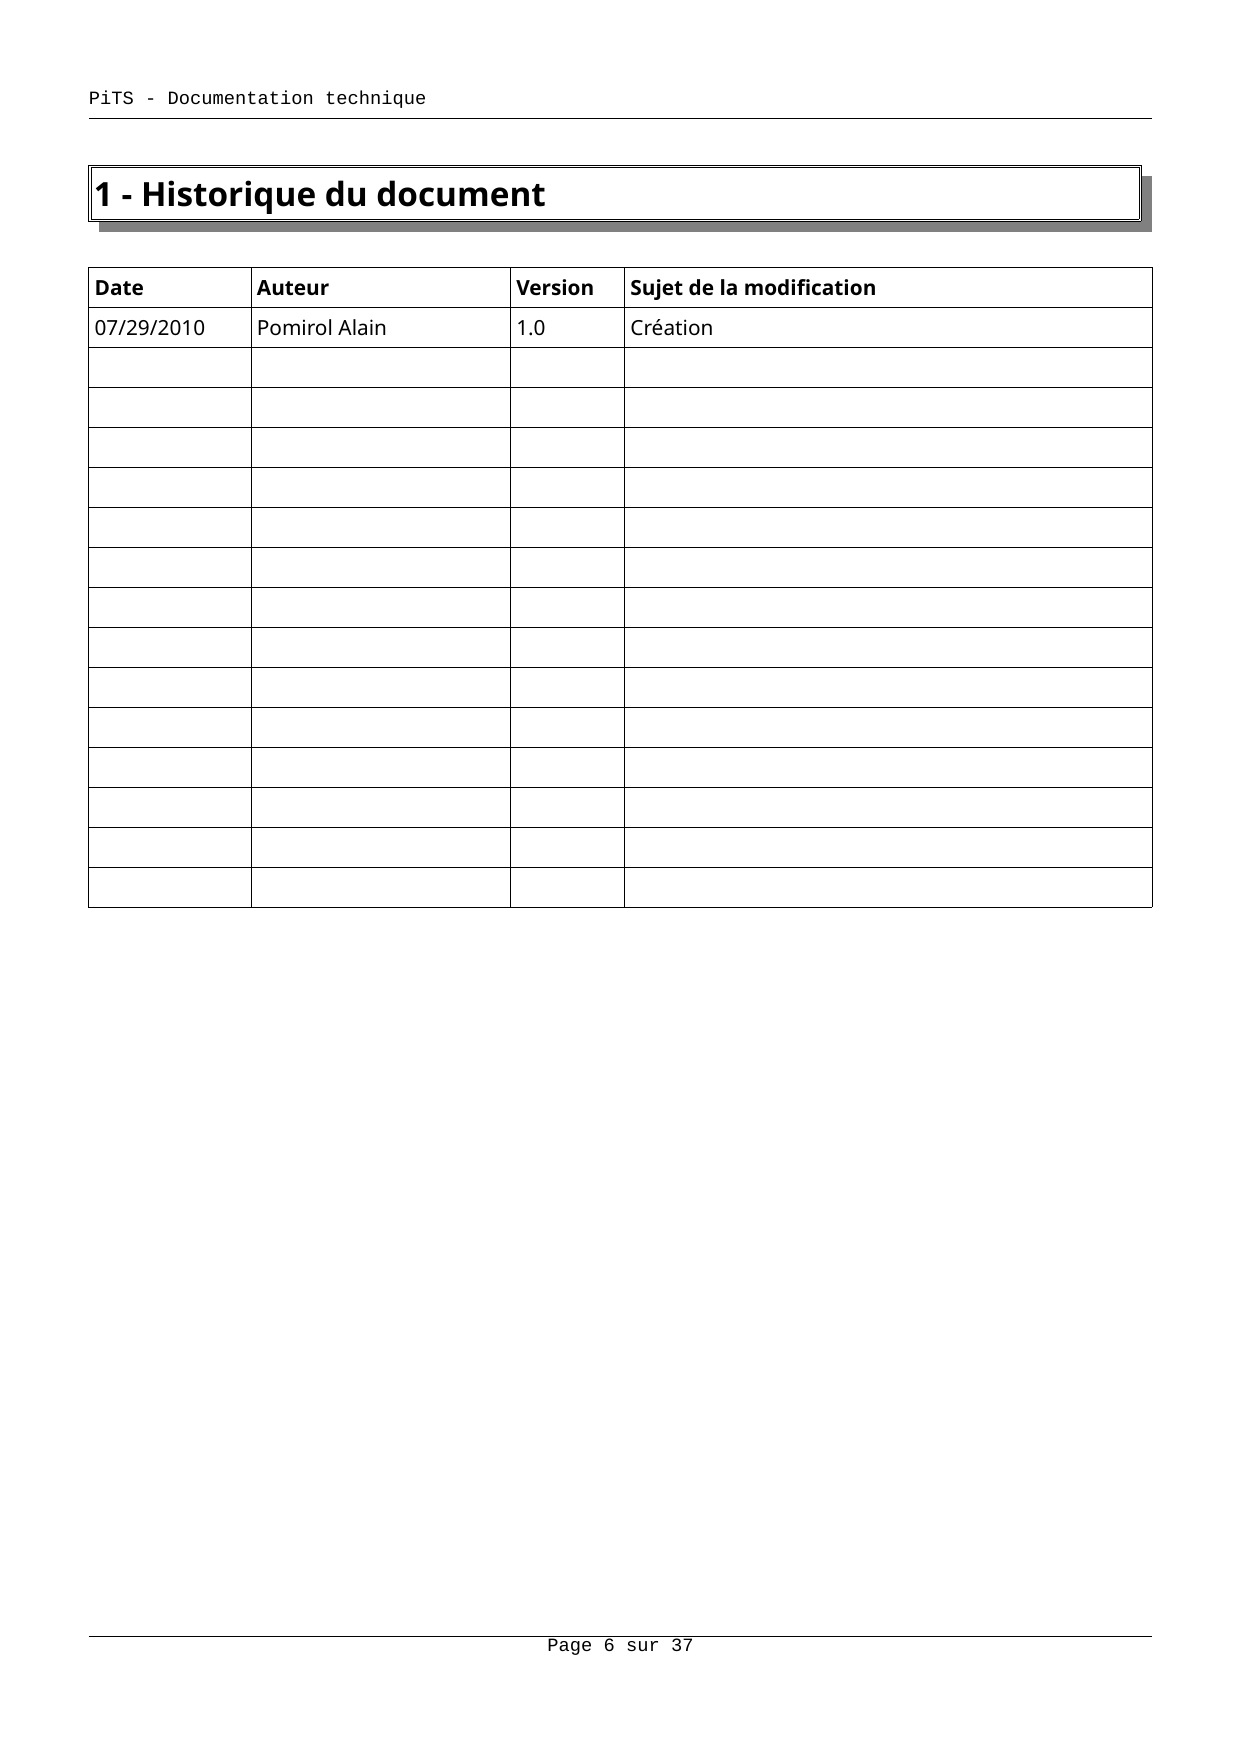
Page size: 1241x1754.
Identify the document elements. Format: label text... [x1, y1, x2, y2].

table_header Sujet de la modification [625, 268, 1152, 307]
table_cell [89, 388, 251, 427]
table_cell [89, 708, 251, 747]
table_cell [252, 428, 510, 467]
table_cell [252, 508, 510, 547]
table_cell [625, 588, 1152, 627]
table_cell [89, 468, 251, 507]
table_cell [511, 428, 624, 467]
table_cell [625, 748, 1152, 787]
table_cell [625, 508, 1152, 547]
table_cell [625, 868, 1152, 907]
table_cell [252, 748, 510, 787]
table_cell 1.0 [511, 308, 624, 347]
table_cell Création [625, 308, 1152, 347]
table_cell [89, 628, 251, 667]
table_cell [252, 468, 510, 507]
table_cell [252, 708, 510, 747]
table_cell [625, 548, 1152, 587]
table_cell [89, 828, 251, 867]
table_cell [625, 388, 1152, 427]
table_cell [511, 868, 624, 907]
table_cell [511, 748, 624, 787]
table_cell [252, 668, 510, 707]
table_header Date [89, 268, 251, 307]
table_cell [511, 708, 624, 747]
table_cell Pomirol Alain [252, 308, 510, 347]
table_cell [89, 548, 251, 587]
table_cell 29/07/2010 [89, 308, 251, 347]
table_header Version [511, 268, 624, 307]
table_cell [511, 548, 624, 587]
table_cell [511, 788, 624, 827]
table_cell [511, 468, 624, 507]
table_cell [89, 508, 251, 547]
table_cell [89, 348, 251, 387]
table_cell [252, 788, 510, 827]
table_header Auteur [252, 268, 510, 307]
table_cell [89, 788, 251, 827]
table_cell [252, 388, 510, 427]
table_cell [89, 588, 251, 627]
table_cell [625, 348, 1152, 387]
table_cell [511, 388, 624, 427]
table_cell [511, 668, 624, 707]
table_cell [625, 708, 1152, 747]
table_cell [511, 628, 624, 667]
table_cell [89, 748, 251, 787]
table_cell [511, 828, 624, 867]
table_cell [511, 508, 624, 547]
table_cell [252, 348, 510, 387]
subtitle Historique du document [89, 166, 1141, 221]
table_cell [625, 468, 1152, 507]
table_cell [625, 428, 1152, 467]
table_cell [252, 588, 510, 627]
table_cell [625, 668, 1152, 707]
table_cell [511, 588, 624, 627]
table_cell [89, 428, 251, 467]
table_cell [89, 668, 251, 707]
table_cell [625, 788, 1152, 827]
table_cell [625, 828, 1152, 867]
table_cell [252, 828, 510, 867]
table_cell [89, 868, 251, 907]
table_cell [252, 548, 510, 587]
table_cell [252, 628, 510, 667]
table_cell [252, 868, 510, 907]
table_cell [625, 628, 1152, 667]
table_cell [511, 348, 624, 387]
